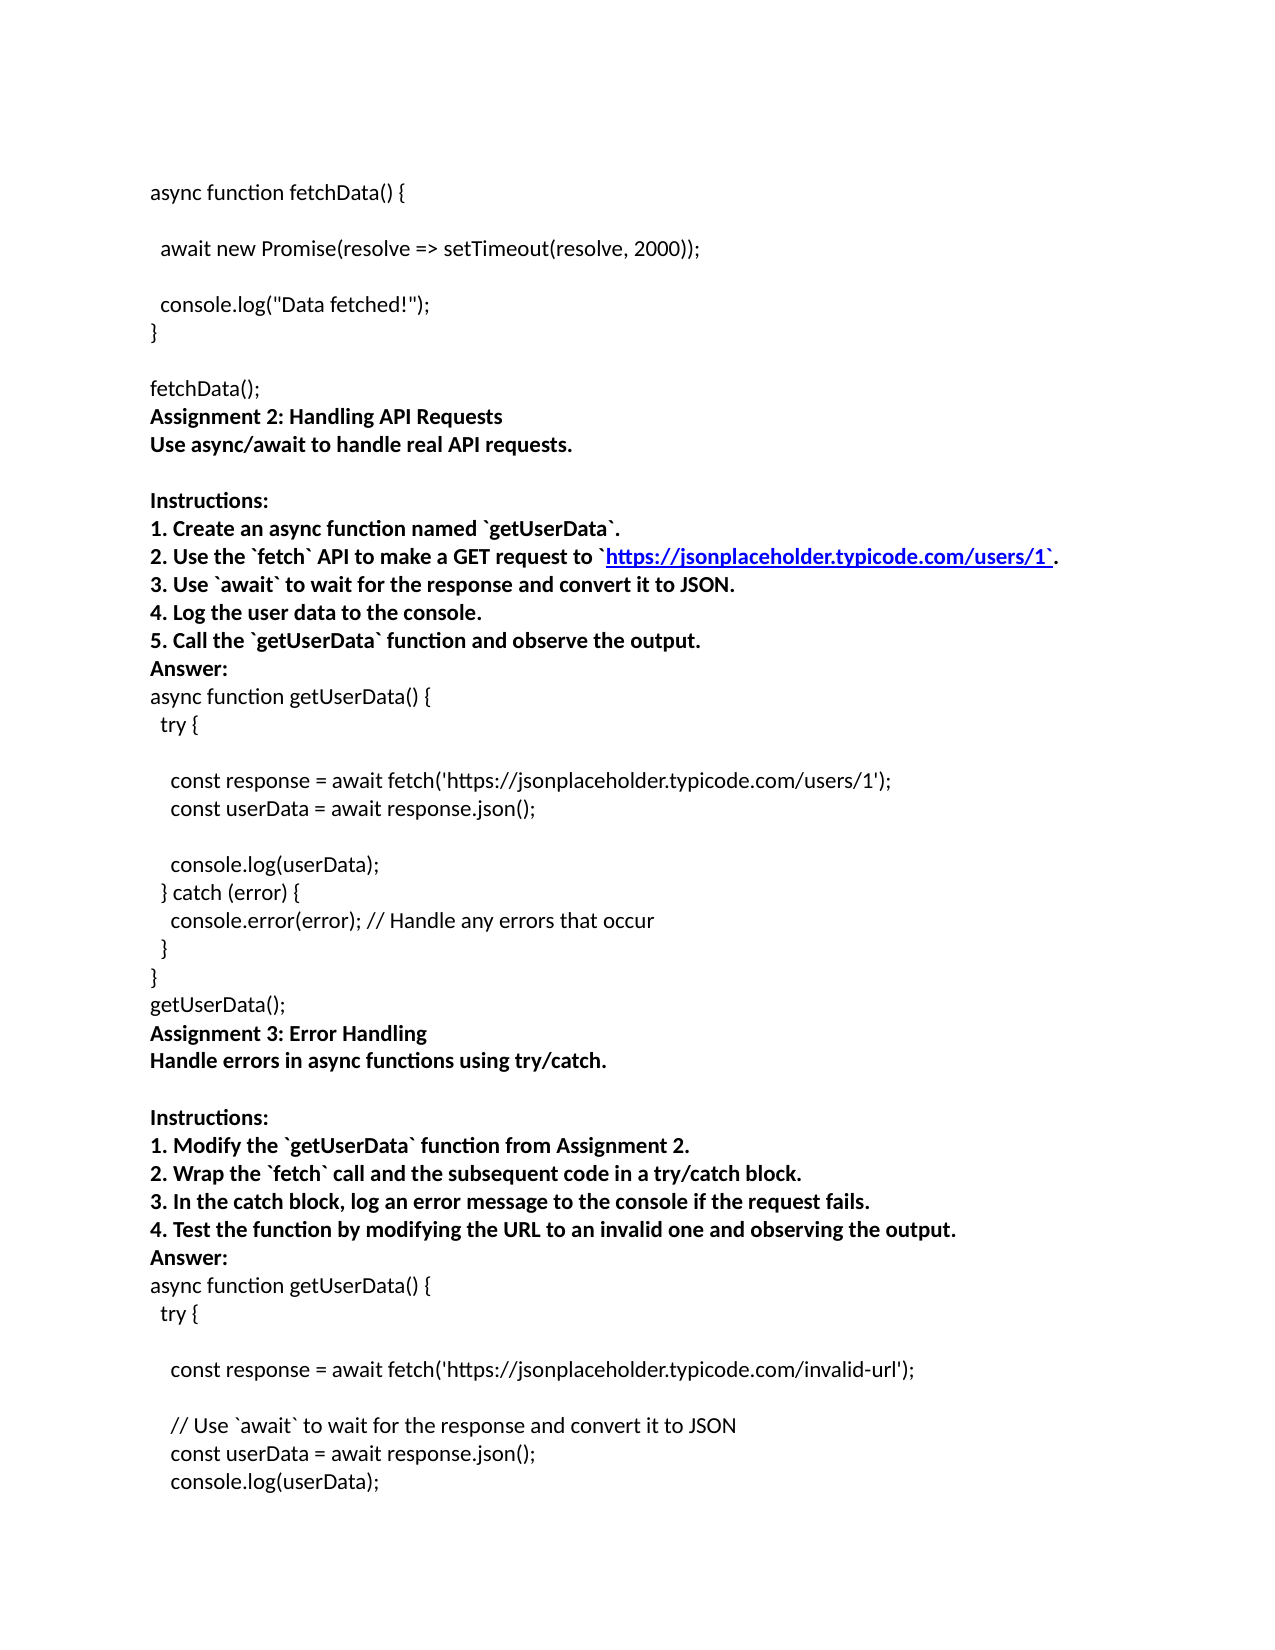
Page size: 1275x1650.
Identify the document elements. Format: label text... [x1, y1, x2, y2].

text console.log(userData); [150, 851, 1125, 878]
text } [150, 318, 1125, 346]
text 5. Call the `getUserData` function and observe the output. [150, 626, 1125, 654]
text try { [150, 710, 1125, 738]
text Instructions: [150, 486, 1125, 514]
text Use async/await to handle real API requests. [150, 430, 1125, 458]
text const response = await fetch('https://jsonplaceholder.typicode.com/users/1'); [150, 766, 1125, 794]
text 4. Log the user data to the console. [150, 598, 1125, 626]
text console.log("Data fetched!"); [150, 290, 1125, 318]
text const userData = await response.json(); [150, 1439, 1125, 1467]
text async function fetchData() { [150, 178, 1125, 206]
text console.error(error); // Handle any errors that occur [150, 907, 1125, 934]
text 3. In the catch block, log an error message to the console if the request fails. [150, 1187, 1125, 1215]
text } [150, 934, 1125, 963]
text await new Promise(resolve => setTimeout(resolve, 2000)); [150, 234, 1125, 262]
text 1. Create an async function named `getUserData`. [150, 514, 1125, 542]
text 4. Test the function by modifying the URL to an invalid one and observing the output. [150, 1215, 1125, 1243]
text } [150, 963, 1125, 991]
text fetchData(); [150, 374, 1125, 402]
text } catch (error) { [150, 878, 1125, 907]
text 2. Use the `fetch` API to make a GET request to `https://jsonplaceholder.typicode.com/users/1`. [150, 542, 1125, 570]
text const response = await fetch('https://jsonplaceholder.typicode.com/invalid-url'); [150, 1355, 1125, 1383]
text getUserData(); [150, 991, 1125, 1019]
text const userData = await response.json(); [150, 794, 1125, 822]
text 2. Wrap the `fetch` call and the subsequent code in a try/catch block. [150, 1159, 1125, 1187]
text // Use `await` to wait for the response and convert it to JSON [150, 1411, 1125, 1439]
list Answer: [150, 1243, 1125, 1271]
text 3. Use `await` to wait for the response and convert it to JSON. [150, 570, 1125, 598]
text Assignment 2: Handling API Requests [150, 402, 1125, 430]
list Answer: [150, 654, 1125, 682]
text Assignment 3: Error Handling [150, 1019, 1125, 1047]
text async function getUserData() { [150, 682, 1125, 710]
text console.log(userData); [150, 1467, 1125, 1495]
text Handle errors in async functions using try/catch. [150, 1047, 1125, 1075]
text 1. Modify the `getUserData` function from Assignment 2. [150, 1131, 1125, 1159]
text try { [150, 1299, 1125, 1327]
text async function getUserData() { [150, 1271, 1125, 1299]
text Instructions: [150, 1103, 1125, 1131]
